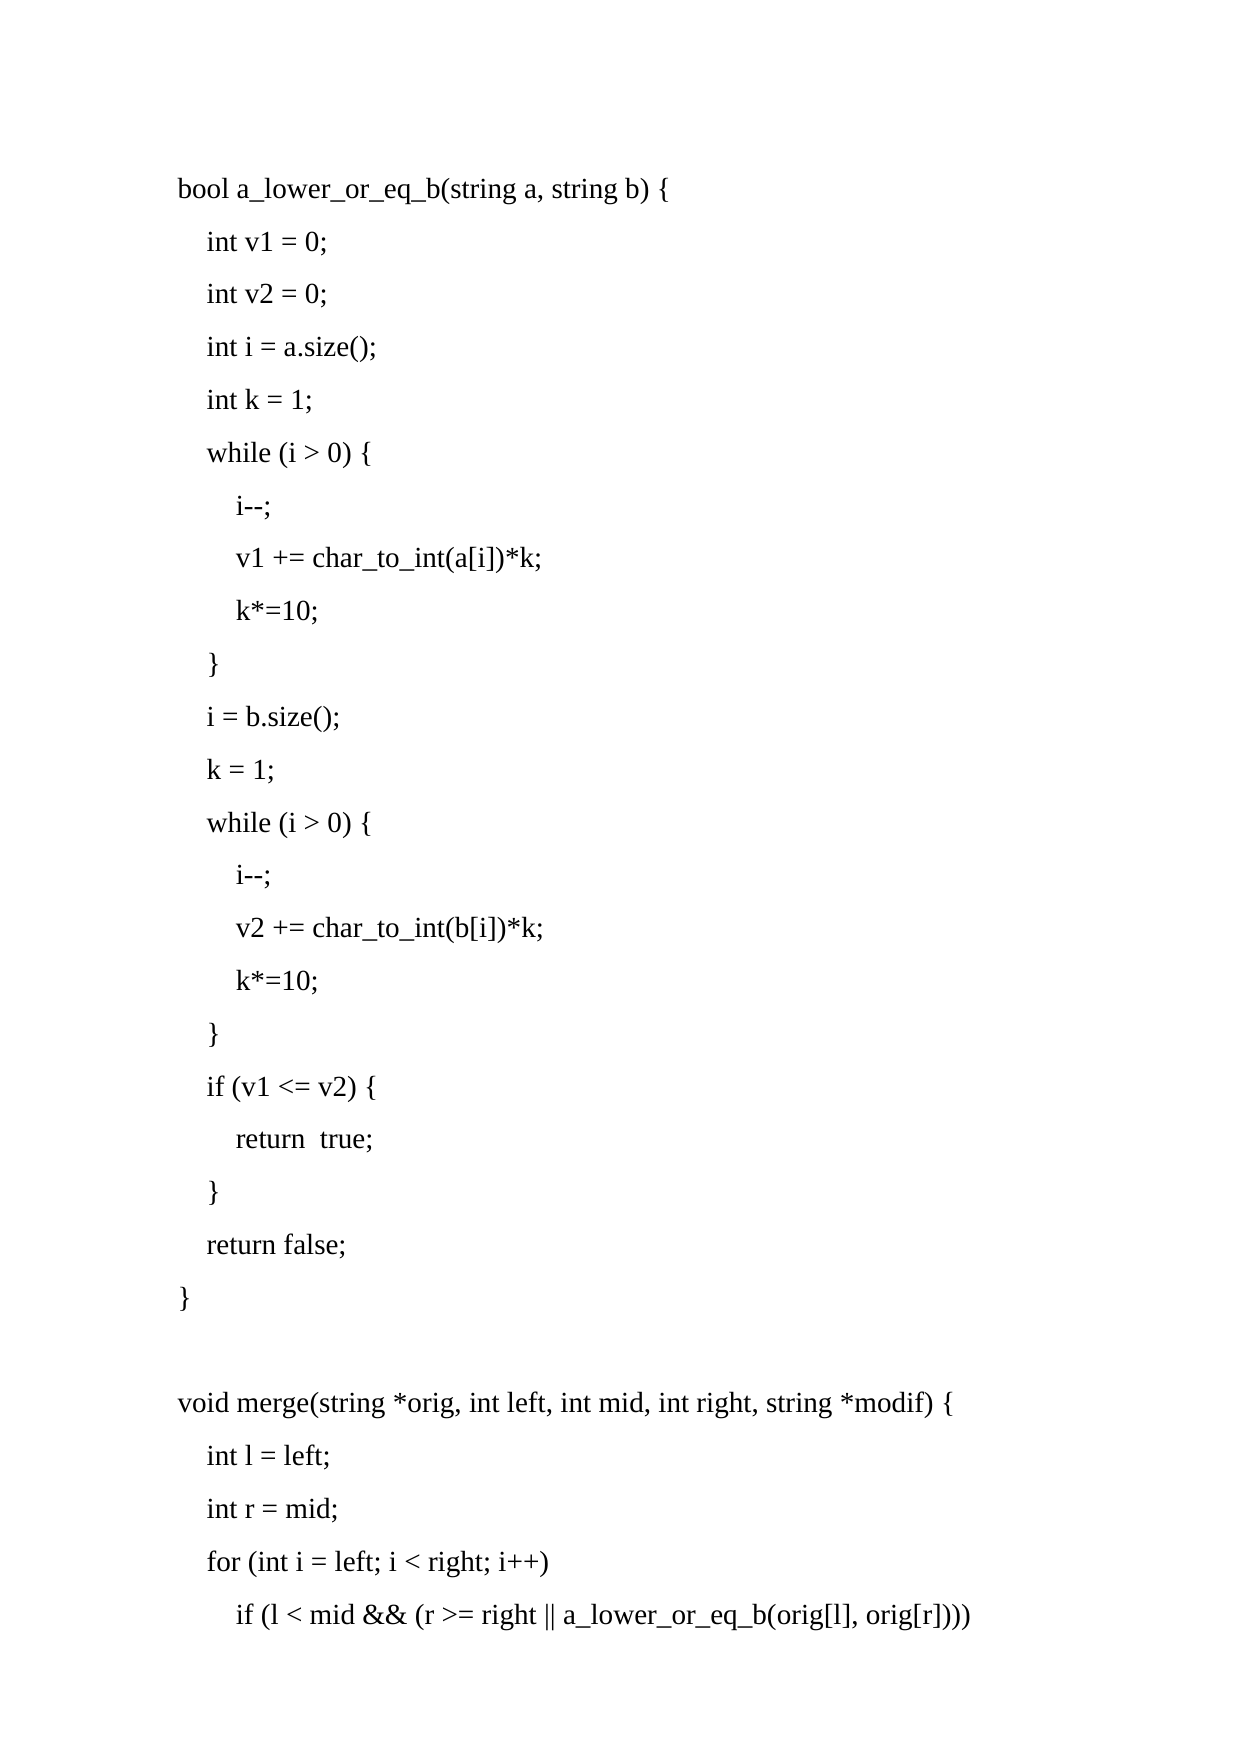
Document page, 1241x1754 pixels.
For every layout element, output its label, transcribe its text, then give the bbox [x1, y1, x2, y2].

text i--; [177, 488, 1152, 521]
text k*=10; [177, 593, 1152, 627]
text } [177, 1016, 1152, 1049]
text v1 += char_to_int(a[i])*k; [177, 541, 1152, 574]
text i--; [177, 857, 1152, 891]
text int v2 = 0; [177, 277, 1152, 310]
text while (i > 0) { [177, 805, 1152, 838]
text k = 1; [177, 752, 1152, 785]
text void merge(string *orig, int left, int mid, int right, string *modif) { [177, 1386, 1152, 1419]
text } [177, 1280, 1152, 1313]
text if (v1 <= v2) { [177, 1069, 1152, 1102]
text k*=10; [177, 963, 1152, 997]
text } [177, 646, 1152, 680]
text bool a_lower_or_eq_b(string a, string b) { [177, 171, 1152, 204]
text int k = 1; [177, 382, 1152, 416]
text return true; [177, 1122, 1152, 1155]
text int i = a.size(); [177, 329, 1152, 363]
text } [177, 1174, 1152, 1208]
text int l = left; [177, 1438, 1152, 1472]
text for (int i = left; i < right; i++) [177, 1544, 1152, 1578]
text int v1 = 0; [177, 224, 1152, 257]
text v2 += char_to_int(b[i])*k; [177, 910, 1152, 944]
text int r = mid; [177, 1491, 1152, 1525]
text while (i > 0) { [177, 435, 1152, 468]
text i = b.size(); [177, 699, 1152, 733]
text return false; [177, 1227, 1152, 1261]
text if (l < mid && (r >= right || a_lower_or_eq_b(orig[l], orig[r]))) [177, 1597, 1152, 1630]
